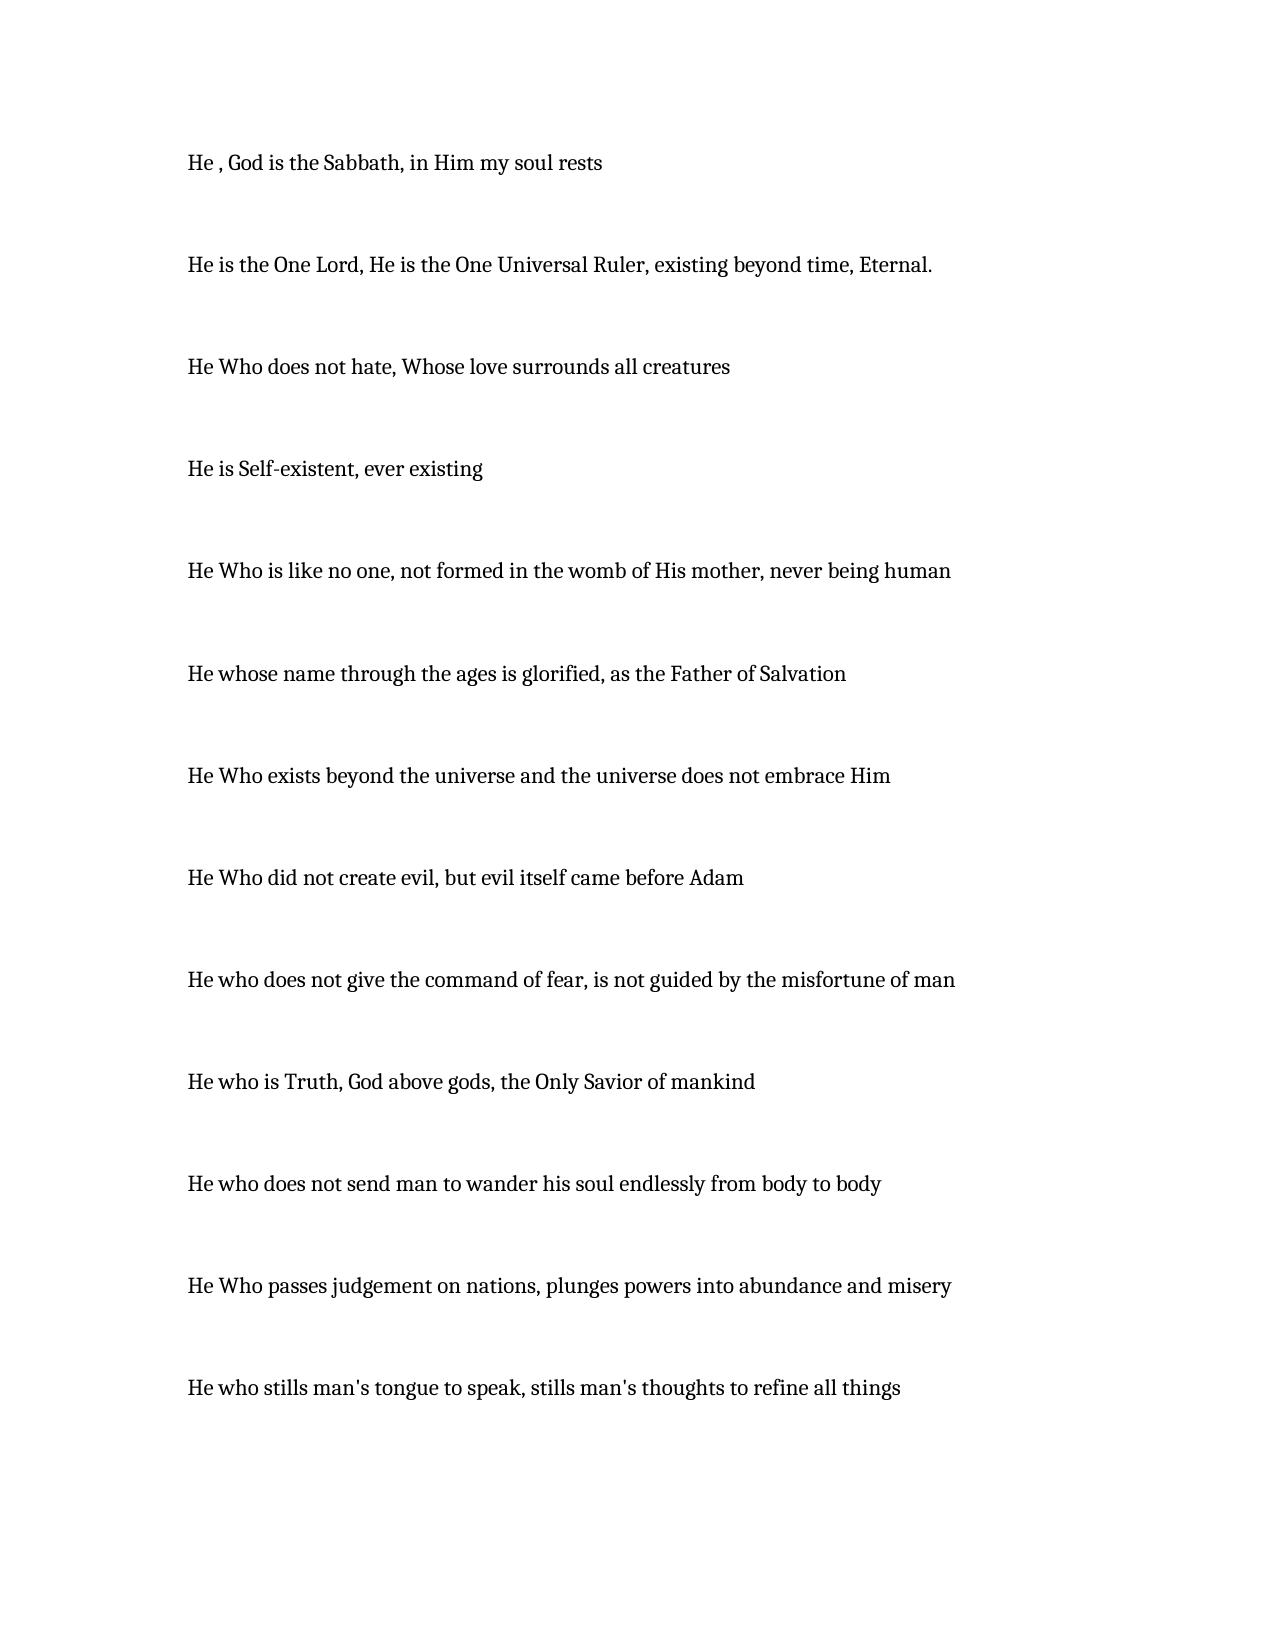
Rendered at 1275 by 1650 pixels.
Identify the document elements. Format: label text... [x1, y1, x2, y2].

text He is the One Lord, He is the One Universal Ruler, existing beyond time, Eternal. [187, 252, 1087, 278]
text He who does not send man to wander his soul endlessly from body to body [187, 1171, 1087, 1197]
text He who stills man's tongue to speak, stills man's thoughts to refine all things [187, 1375, 1087, 1401]
text He Who is like no one, not formed in the womb of His mother, never being human [187, 558, 1087, 585]
text He , God is the Sabbath, in Him my soul rests [187, 150, 1087, 176]
text He is Self-existent, ever existing [187, 456, 1087, 483]
text He who is Truth, God above gods, the Only Savior of mankind [187, 1069, 1087, 1095]
text He Who exists beyond the universe and the universe does not embrace Him [187, 762, 1087, 789]
text He Who does not hate, Whose love surrounds all creatures [187, 354, 1087, 381]
text He Who passes judgement on nations, plunges powers into abundance and misery [187, 1273, 1087, 1299]
text He who does not give the command of fear, is not guided by the misfortune of man [187, 967, 1087, 993]
text He whose name through the ages is glorified, as the Father of Salvation [187, 660, 1087, 687]
text He Who did not create evil, but evil itself came before Adam [187, 864, 1087, 891]
